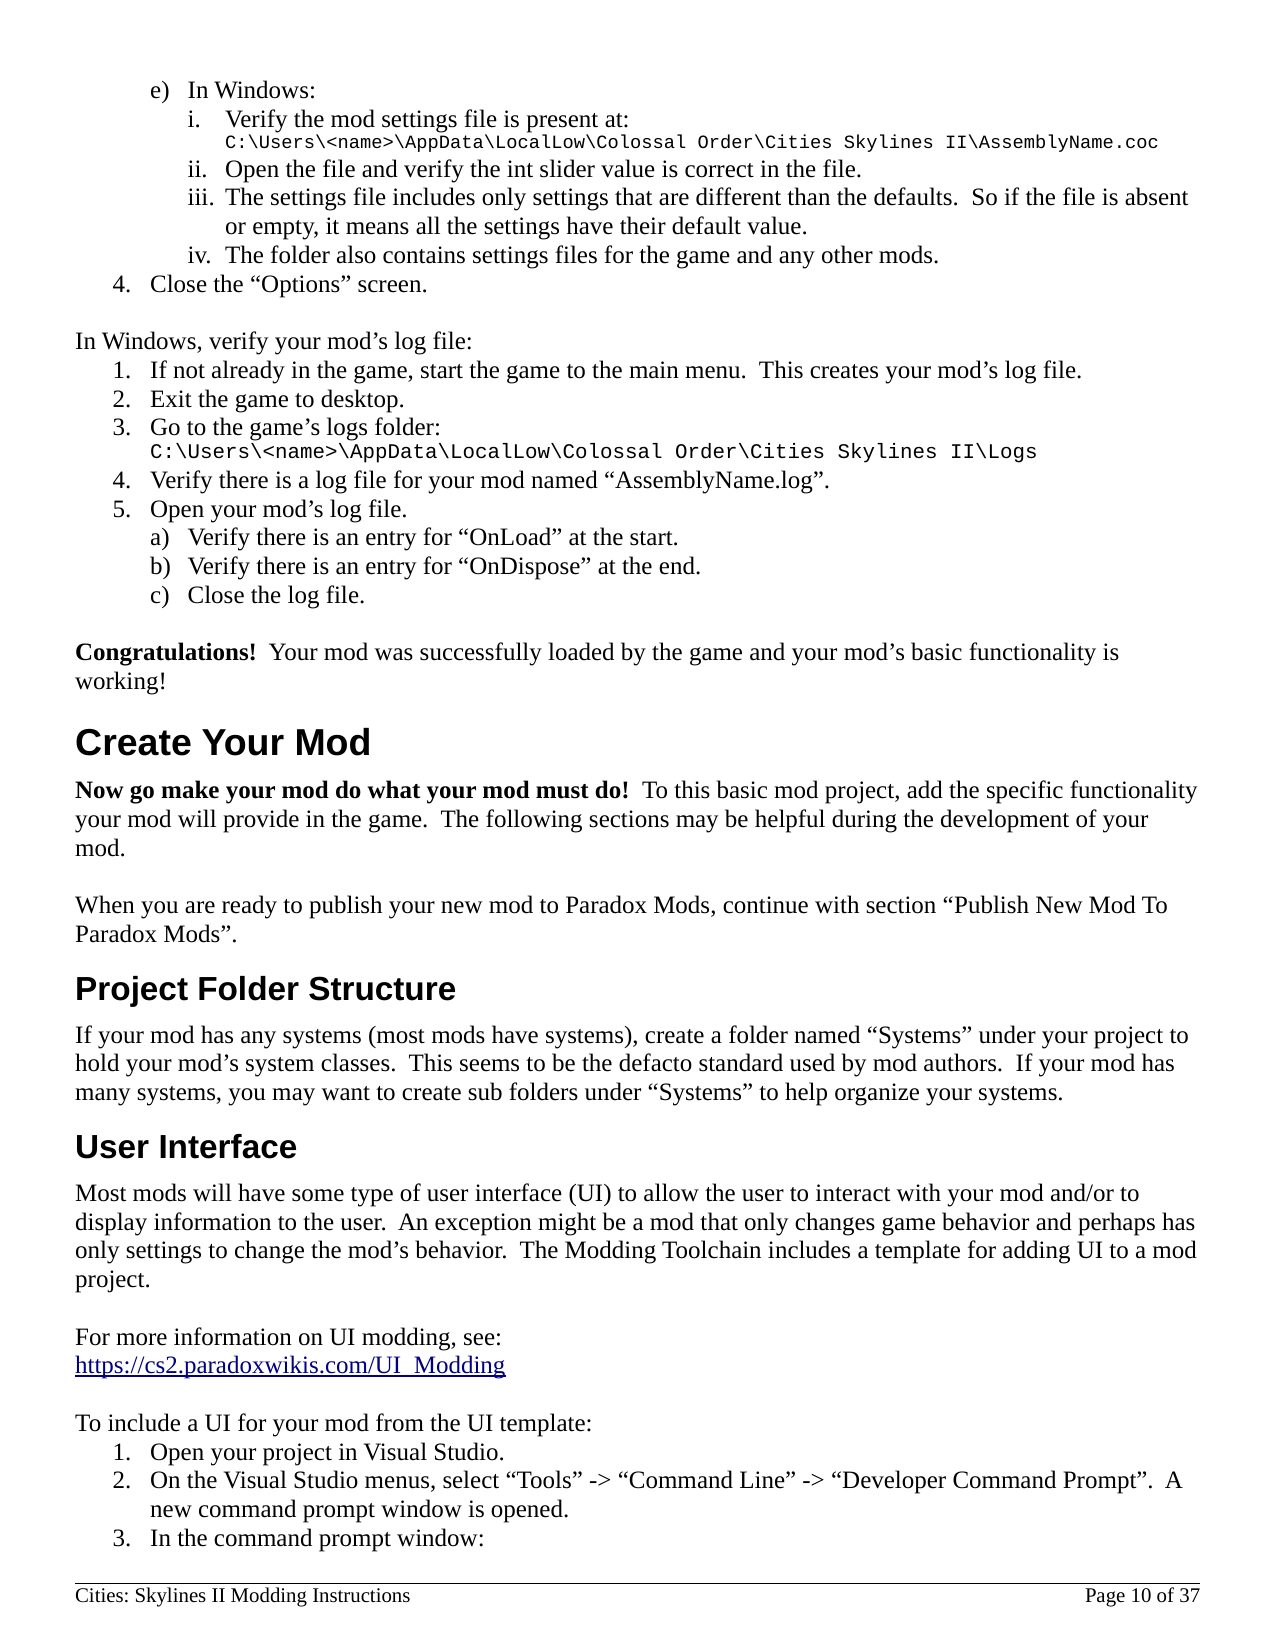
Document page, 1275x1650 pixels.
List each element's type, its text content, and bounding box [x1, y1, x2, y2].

list In the command prompt window: [112, 1523, 1200, 1552]
list Exit the game to desktop. [112, 384, 1200, 412]
list Open the file and verify the int slider value is correct in the file. [187, 154, 1200, 182]
text Now go make your mod do what your mod must do! To this basic mod project, add the specific functionality your mod will provide in the game. The following sections may be helpful during the development of your mod. [75, 776, 1200, 862]
list On the Visual Studio menus, select “Tools” -> “Command Line” -> “Developer Command Prompt”. A new command prompt window is opened. [112, 1465, 1200, 1523]
list Open your mod’s log file. [112, 494, 1200, 522]
list Go to the game’s logs folder: C:\Users\<name>\AppData\LocalLow\Colossal Order\Cities Skylines II\Logs [112, 412, 1200, 465]
list Close the log file. [150, 580, 1200, 609]
list Close the “Options” screen. [112, 269, 1200, 297]
list The settings file includes only settings that are different than the defaults. So if the file is absent or empty, it means all the settings have their default value. [187, 182, 1200, 240]
list Verify there is a log file for your mod named “AssemblyName.log”. [112, 465, 1200, 494]
text For more information on UI modding, see: https://cs2.paradoxwikis.com/UI_Modding [75, 1322, 1200, 1379]
text Most mods will have some type of user interface (UI) to allow the user to interact with your mod and/or to display information to the user. An exception might be a mod that only changes game behavior and perhaps has only settings to change the mod’s behavior. The Modding Toolchain includes a template for adding UI to a mod project. [75, 1178, 1200, 1293]
text If your mod has any systems (most mods have systems), create a folder named “Systems” under your project to hold your mod’s system classes. This seems to be the defacto standard used by mod authors. If your mod has many systems, you may want to create sub folders under “Systems” to help organize your systems. [75, 1020, 1200, 1106]
text To include a UI for your mod from the UI template: [75, 1408, 1200, 1437]
list In Windows: [150, 75, 1200, 104]
list The folder also contains settings files for the game and any other mods. [187, 240, 1200, 269]
list Verify there is an entry for “OnLoad” at the start. [150, 522, 1200, 551]
subtitle User Interface [75, 1127, 1200, 1165]
list Open your project in Visual Studio. [112, 1437, 1200, 1465]
list Verify there is an entry for “OnDispose” at the end. [150, 551, 1200, 580]
text Congratulations! Your mod was successfully loaded by the game and your mod’s basic functionality is working! [75, 637, 1200, 695]
list If not already in the game, start the game to the main menu. This creates your mod’s log file. [112, 355, 1200, 384]
text When you are ready to publish your new mod to Paradox Mods, continue with section “Publish New Mod To Paradox Mods”. [75, 891, 1200, 948]
list Verify the mod settings file is present at: C:\Users\<name>\AppData\LocalLow\Colossal Order\Cities Skylines II\AssemblyName.coc [187, 104, 1200, 154]
text In Windows, verify your mod’s log file: [75, 326, 1200, 355]
subtitle Create Your Mod [75, 720, 1200, 763]
subtitle Project Folder Structure [75, 969, 1200, 1007]
